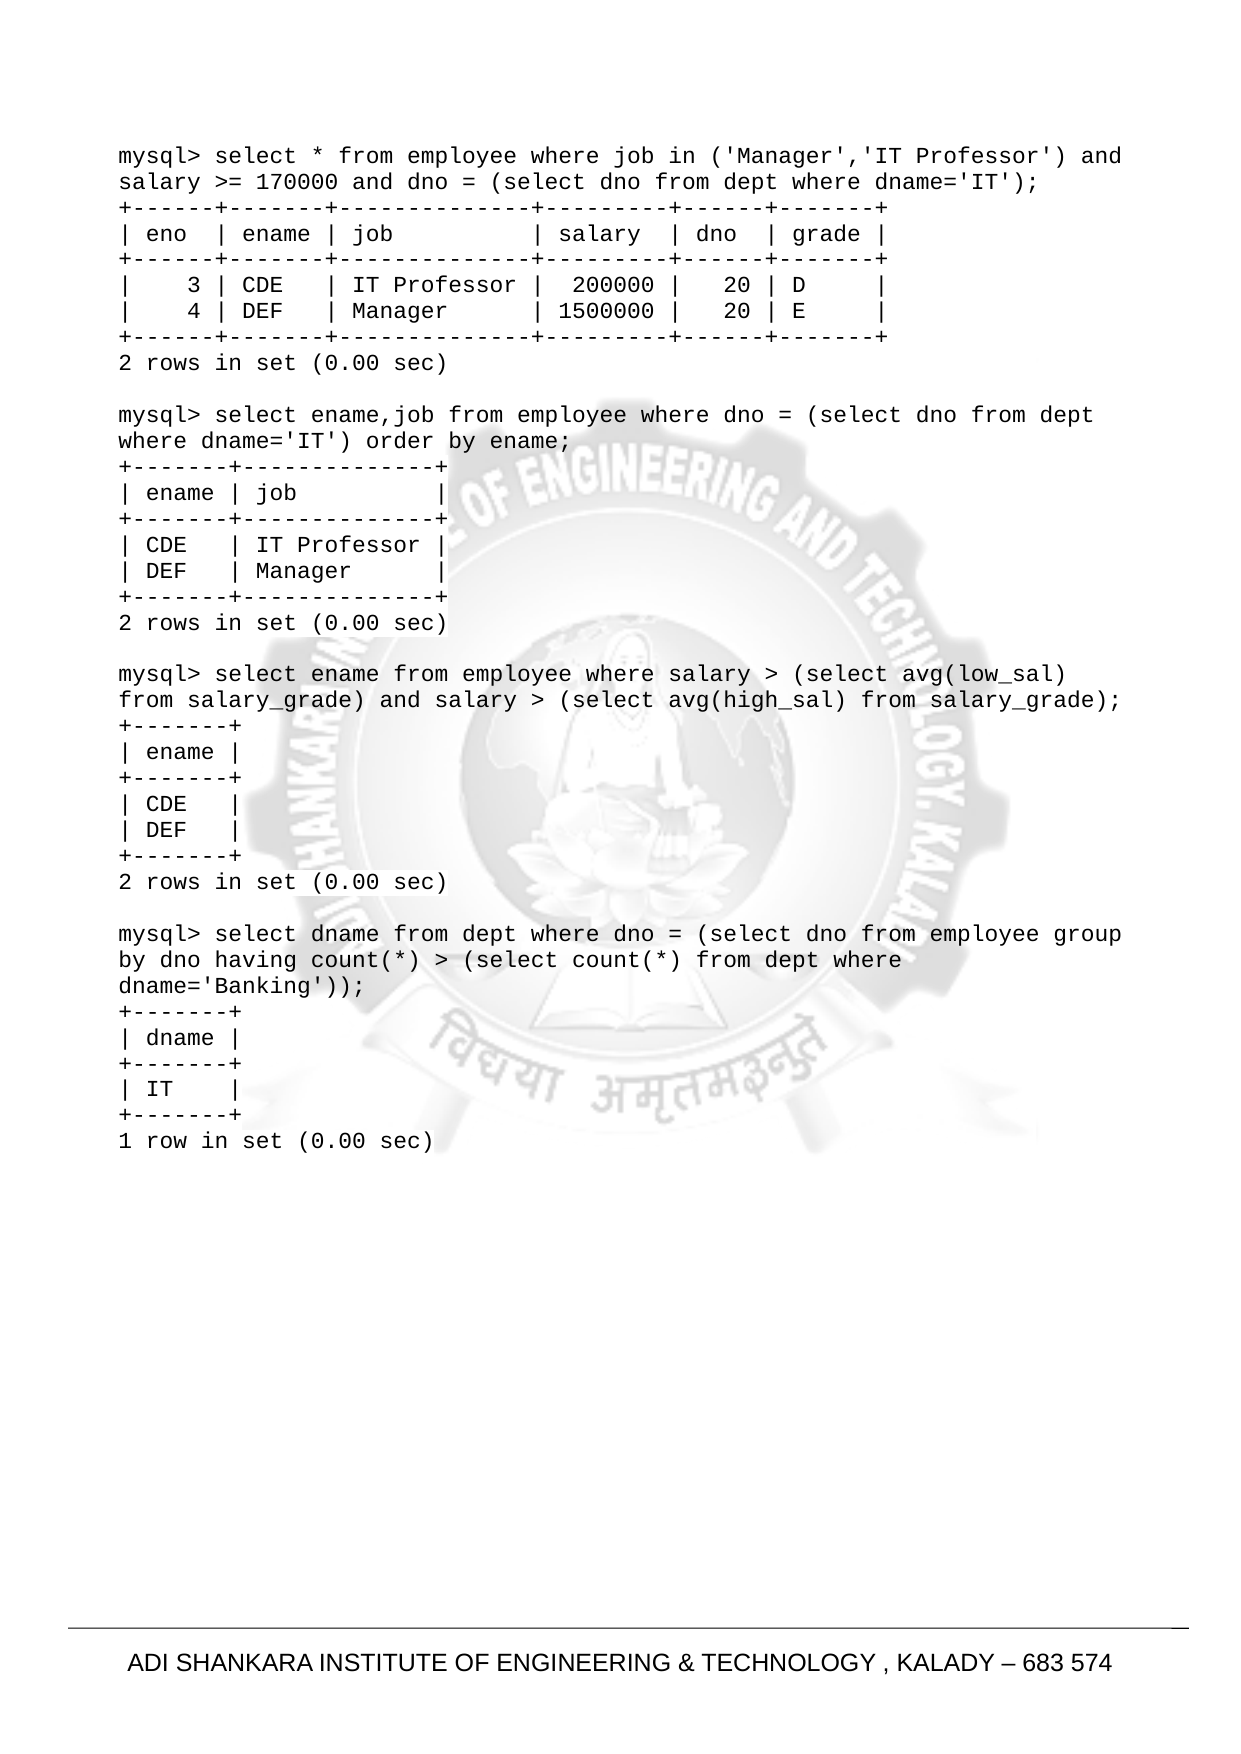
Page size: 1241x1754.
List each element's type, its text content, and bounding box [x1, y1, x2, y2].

text | CDE | IT Professor | [118, 533, 1122, 559]
text | CDE | [118, 792, 1122, 818]
text | 3 | CDE | IT Professor | 200000 | 20 | D | [118, 274, 1122, 300]
text | DEF | Manager | [118, 559, 1122, 585]
text +-------+ [118, 1052, 1122, 1078]
text | ename | job | [118, 481, 1122, 507]
text mysql> select dname from dept where dno = (select dno from employee group by dno having count(*) > (select count(*) from dept where dname='Banking')); [118, 922, 1122, 1000]
text +-------+--------------+ [118, 455, 1122, 481]
text +-------+ [118, 1104, 1122, 1130]
text mysql> select * from employee where job in ('Manager','IT Professor') and salary >= 170000 and dno = (select dno from dept where dname='IT'); [118, 144, 1122, 196]
text +-------+ [118, 715, 1122, 741]
text | IT | [118, 1078, 1122, 1104]
text +------+-------+--------------+---------+------+-------+ [118, 196, 1122, 222]
text 2 rows in set (0.00 sec) [118, 870, 1122, 896]
text +------+-------+--------------+---------+------+-------+ [118, 248, 1122, 274]
text +-------+--------------+ [118, 585, 1122, 611]
text 1 row in set (0.00 sec) [118, 1130, 1122, 1156]
text +-------+ [118, 1000, 1122, 1026]
text 2 rows in set (0.00 sec) [118, 352, 1122, 377]
text 2 rows in set (0.00 sec) [118, 611, 1122, 637]
text +-------+--------------+ [118, 507, 1122, 533]
text +-------+ [118, 767, 1122, 792]
text | DEF | [118, 818, 1122, 844]
text | ename | [118, 741, 1122, 767]
text mysql> select ename,job from employee where dno = (select dno from dept where dname='IT') order by ename; [118, 403, 1122, 455]
text +------+-------+--------------+---------+------+-------+ [118, 326, 1122, 352]
text mysql> select ename from employee where salary > (select avg(low_sal) from salary_grade) and salary > (select avg(high_sal) from salary_grade); [118, 663, 1122, 715]
text | dname | [118, 1026, 1122, 1052]
text +-------+ [118, 844, 1122, 870]
text | eno | ename | job | salary | dno | grade | [118, 222, 1122, 248]
text | 4 | DEF | Manager | 1500000 | 20 | E | [118, 300, 1122, 326]
